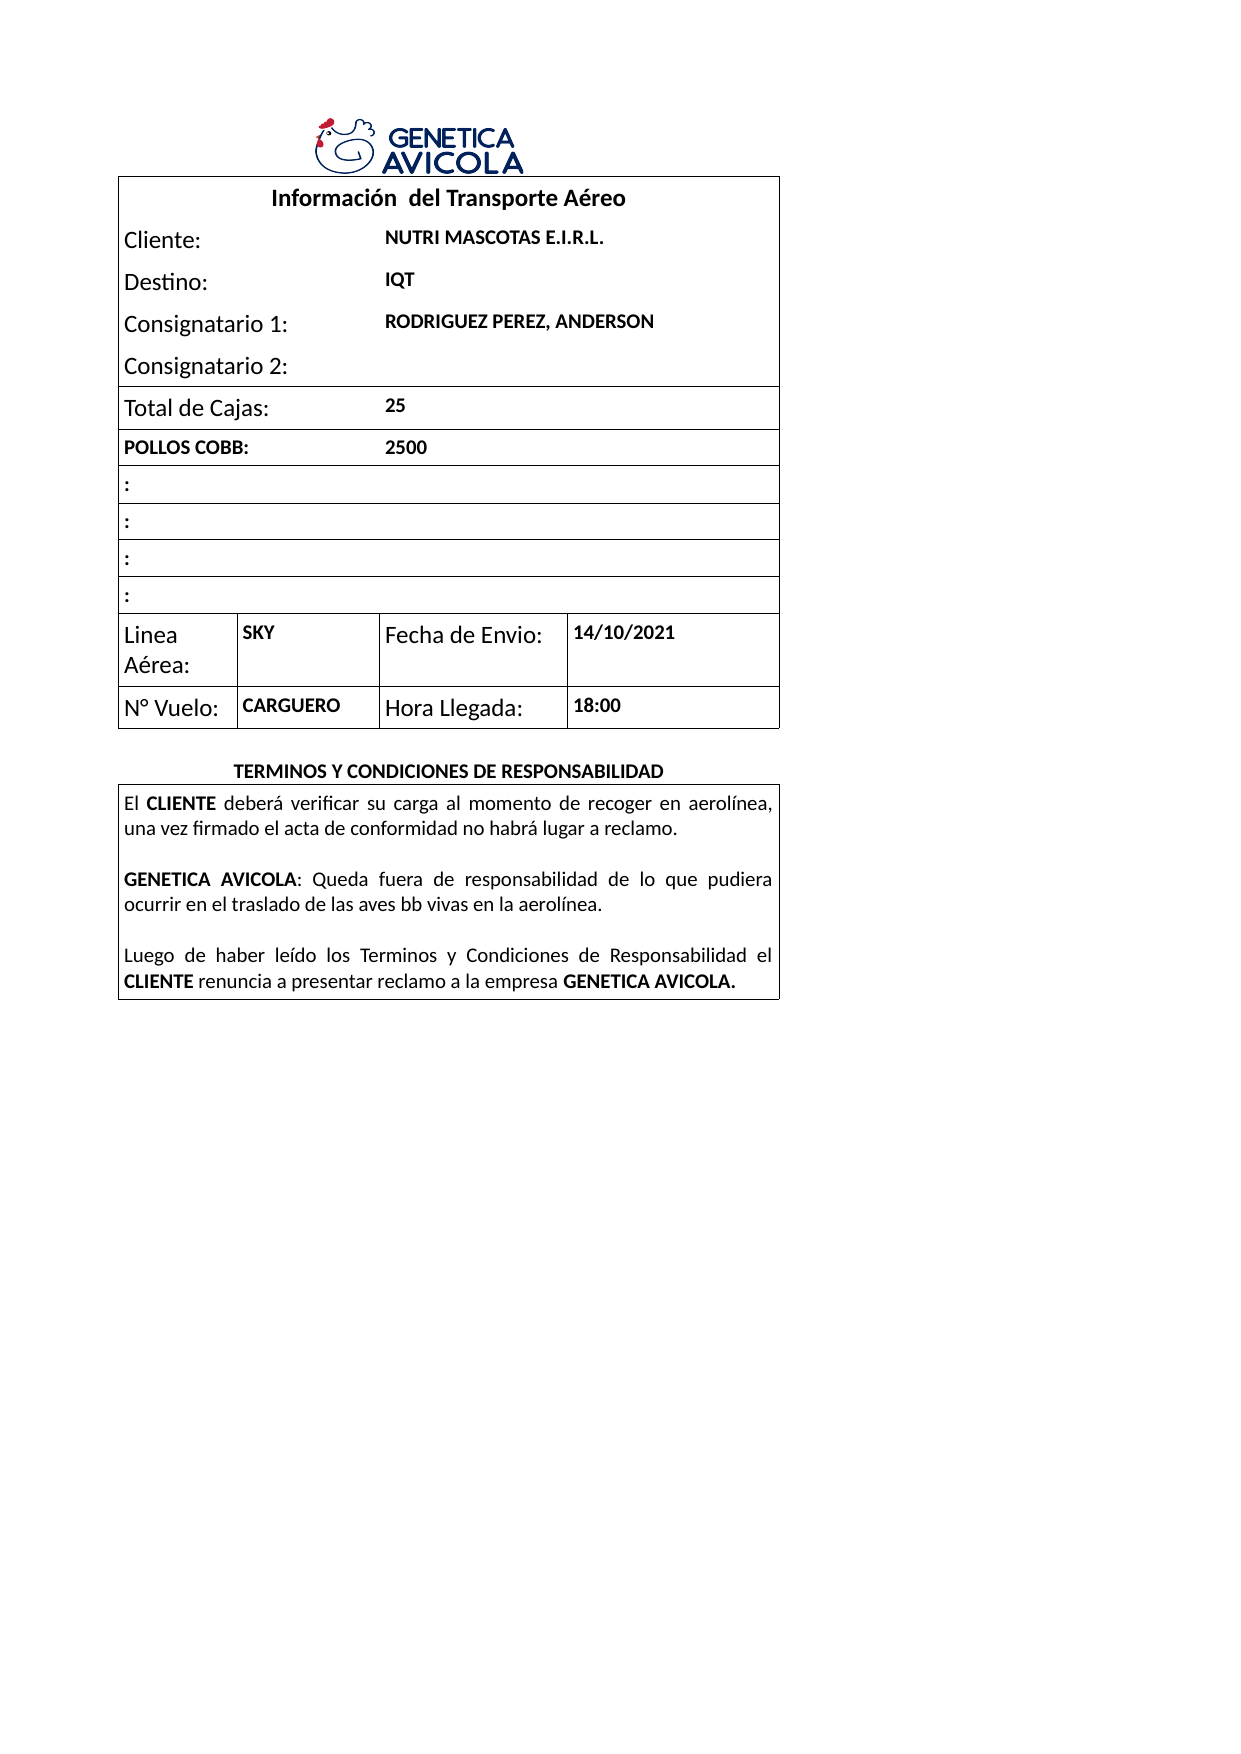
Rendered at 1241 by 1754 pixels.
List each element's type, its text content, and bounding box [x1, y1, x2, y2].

table_cell TERMINOS Y CONDICIONES DE RESPONSABILIDAD [118, 729, 779, 784]
table_cell CARGUERO [238, 687, 379, 728]
table_cell Cliente: [119, 219, 379, 260]
table_cell Destino: [119, 260, 379, 302]
table_cell El CLIENTE deberá verificar su carga al momento de recoger en aerolínea, una vez firmado el acta de conformidad no habrá lugar a reclamo. GENETICA AVICOLA: Queda fuera de responsabilidad de lo que pudiera ocurrir en el traslado de las aves bb vivas en la aerolínea. Luego de haber leído los Terminos y Condiciones de Responsabilidad el CLIENTE renuncia a presentar reclamo a la empresa GENETICA AVICOLA. [119, 785, 779, 999]
table_cell : [119, 540, 379, 576]
table_cell POLLOS COBB: [119, 430, 379, 465]
table_cell 25 [379, 387, 779, 428]
table_cell N° Vuelo: [119, 687, 237, 728]
table_cell Hora Llegada: [380, 687, 567, 728]
table_cell [379, 344, 779, 386]
table_cell SKY [238, 614, 379, 686]
table_cell [379, 504, 779, 539]
table_cell Consignatario 1: [119, 303, 379, 344]
table_cell [379, 540, 779, 576]
table_cell : [119, 504, 379, 539]
table_cell [379, 466, 779, 502]
table_cell 2500 [379, 430, 779, 465]
table_cell Fecha de Envio: [380, 614, 567, 686]
table_cell 14/10/2021 [568, 614, 779, 686]
table_cell Total de Cajas: [119, 387, 379, 428]
table_cell IQT [379, 260, 779, 302]
table_cell RODRIGUEZ PEREZ, ANDERSON [379, 303, 779, 344]
table_cell : [119, 577, 379, 613]
table_cell NUTRI MASCOTAS E.I.R.L. [379, 219, 779, 260]
table_cell Consignatario 2: [119, 344, 379, 386]
table_cell : [119, 466, 379, 502]
table_header Información del Transporte Aéreo [119, 177, 779, 218]
table_cell Linea Aérea: [119, 614, 237, 686]
table_cell 18:00 [568, 687, 779, 728]
table_cell [379, 577, 779, 613]
picture [315, 118, 524, 174]
